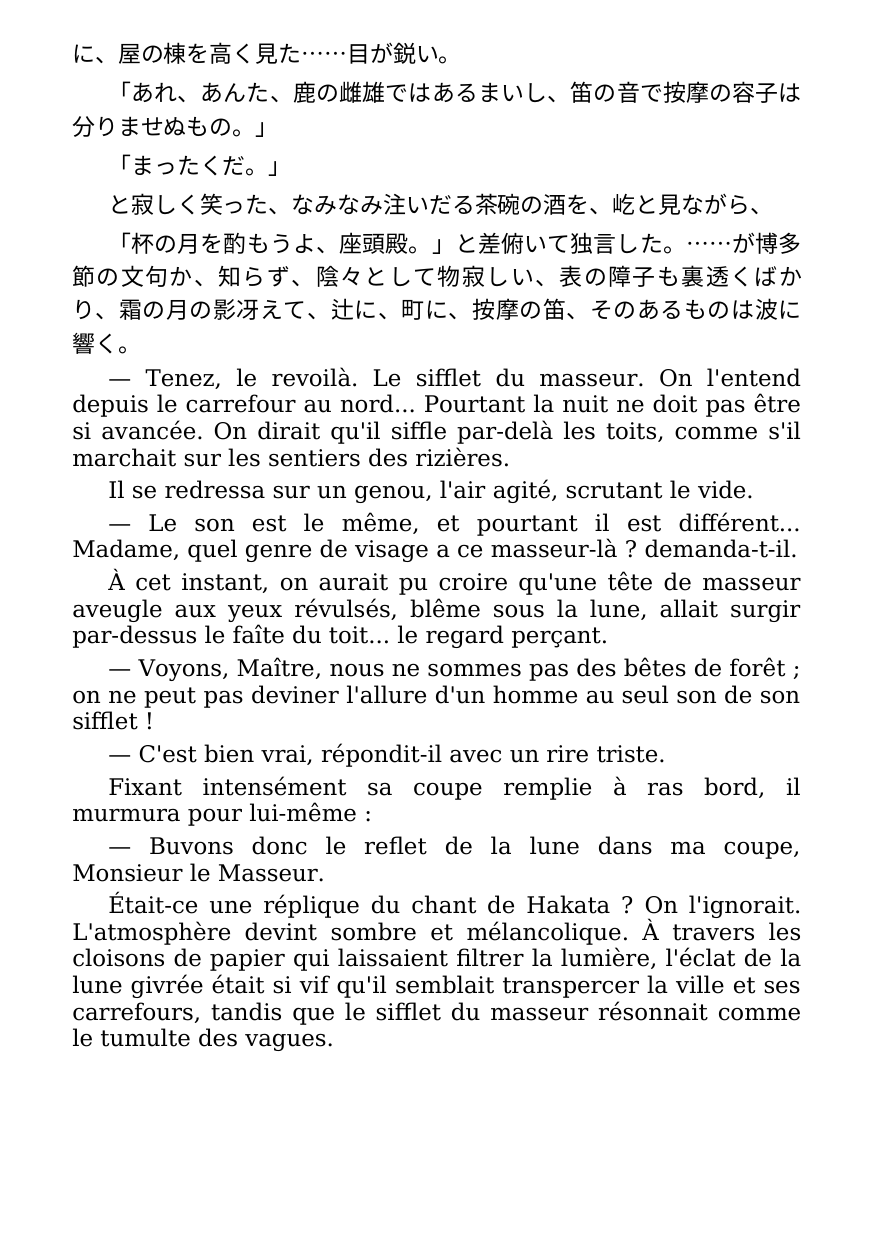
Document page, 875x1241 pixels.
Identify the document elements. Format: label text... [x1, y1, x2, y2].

text と寂しく笑った、なみなみ注いだる茶碗の酒を、屹と見ながら、 [72, 187, 802, 220]
text — Le son est le même, et pourtant il est différent... Madame, quel genre de visage a ce masseur-là ? demanda-t-il. [72, 510, 802, 563]
text — Voyons, Maître, nous ne sommes pas des bêtes de forêt ; on ne peut pas deviner l'allure d'un homme au seul son de son sifflet ! [72, 655, 802, 735]
text Il se redressa sur un genou, l'air agité, scrutant le vide. [72, 477, 802, 504]
text 「まったくだ。」 [72, 148, 802, 181]
text 「杯の月を酌もうよ、座頭殿。」と差俯いて独言した。……が博多節の文句か、知らず、陰々として物寂しい、表の障子も裏透くばかり、霜の月の影冴えて、辻に、町に、按摩の笛、そのあるものは波に響く。 [72, 226, 802, 359]
text Était-ce une réplique du chant de Hakata ? On l'ignorait. L'atmosphère devint sombre et mélancolique. À travers les cloisons de papier qui laissaient filtrer la lumière, l'éclat de la lune givrée était si vif qu'il semblait transpercer la ville et ses carrefours, tandis que le sifflet du masseur résonnait comme le tumulte des vagues. [72, 892, 802, 1052]
text に、屋の棟を高く見た……目が鋭い。 [72, 36, 802, 69]
text — C'est bien vrai, répondit-il avec un rire triste. [72, 741, 802, 768]
text — Tenez, le revoilà. Le sifflet du masseur. On l'entend depuis le carrefour au nord... Pourtant la nuit ne doit pas être si avancée. On dirait qu'il siffle par-delà les toits, comme s'il marchait sur les sentiers des rizières. [72, 365, 802, 471]
text — Buvons donc le reflet de la lune dans ma coupe, Monsieur le Masseur. [72, 833, 802, 886]
text À cet instant, on aurait pu croire qu'une tête de masseur aveugle aux yeux révulsés, blême sous la lune, allait surgir par-dessus le faîte du toit... le regard perçant. [72, 569, 802, 649]
text 「あれ、あんた、鹿の雌雄ではあるまいし、笛の音で按摩の容子は分りませぬもの。」 [72, 75, 802, 142]
text Fixant intensément sa coupe remplie à ras bord, il murmura pour lui-même : [72, 774, 802, 827]
